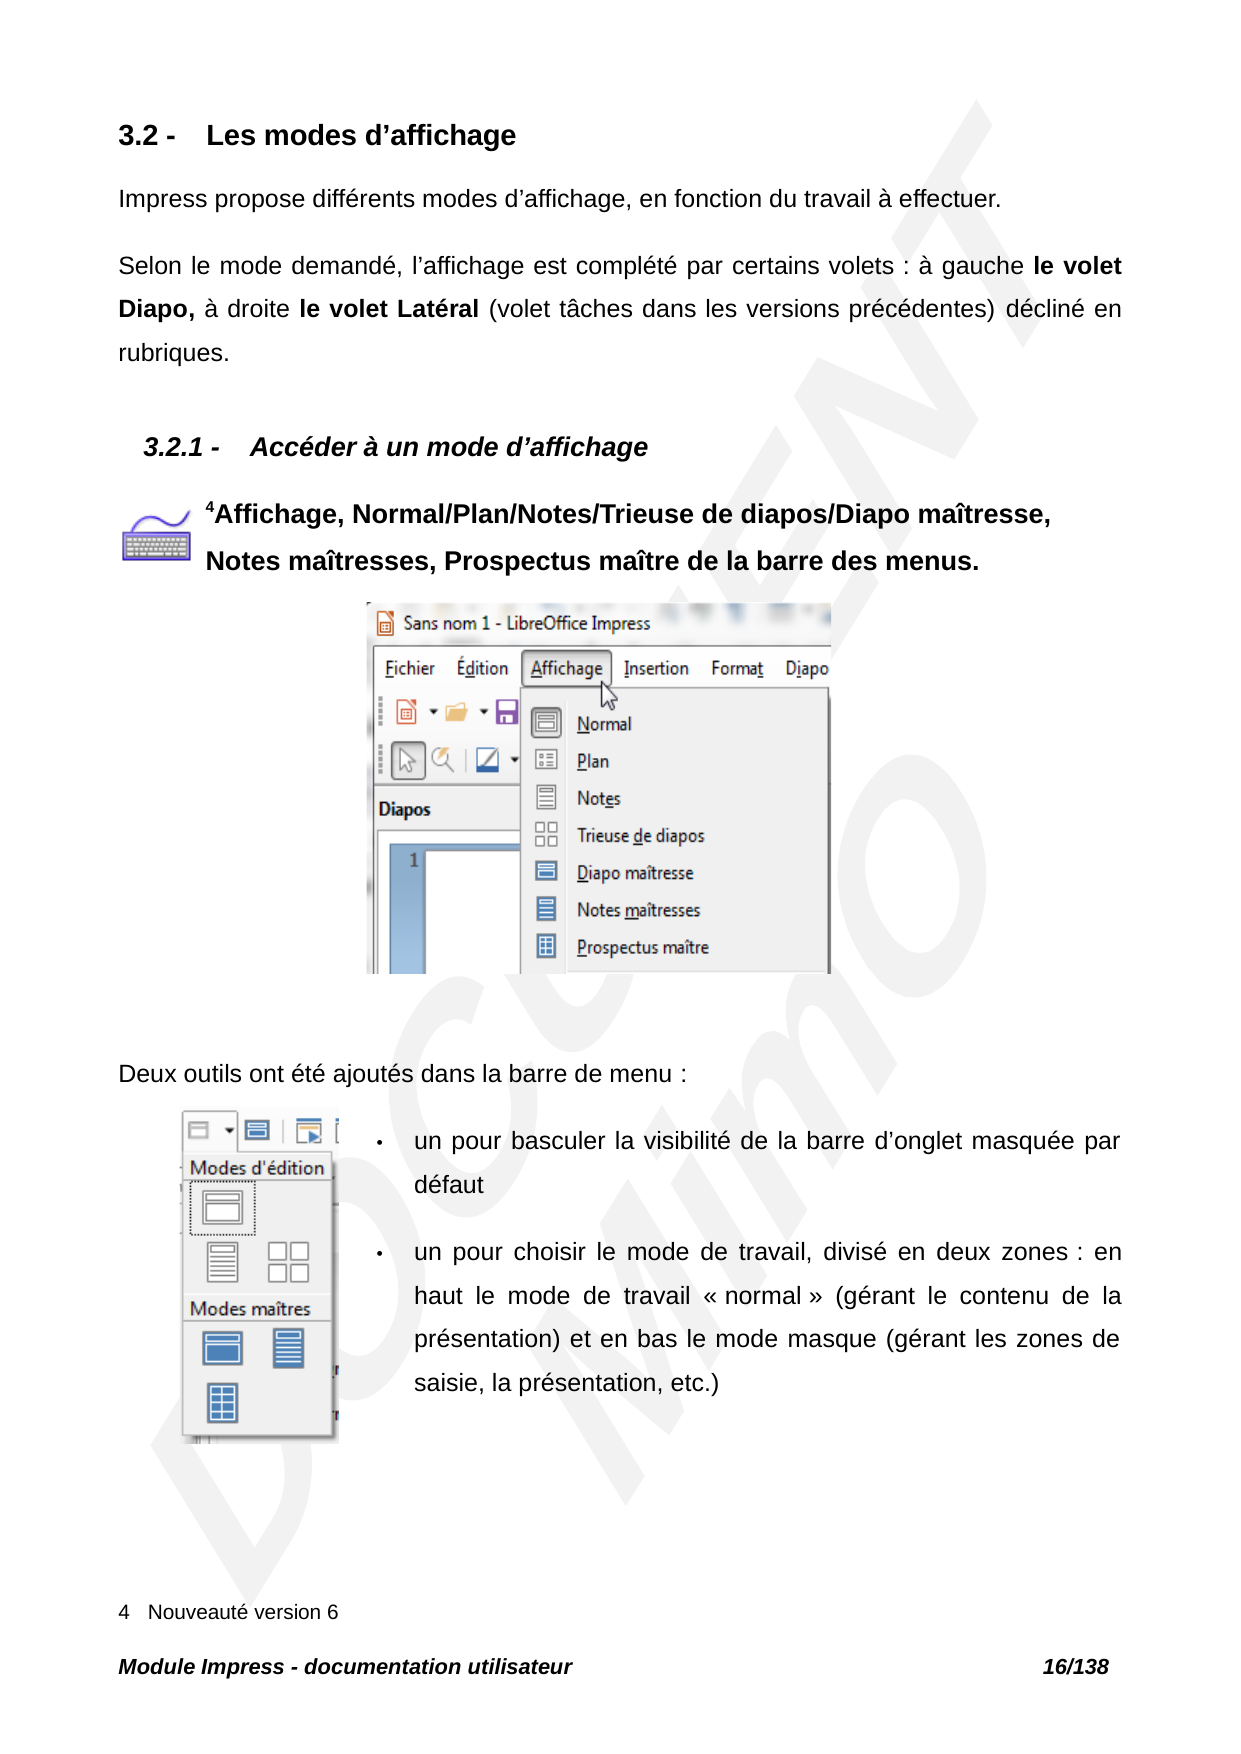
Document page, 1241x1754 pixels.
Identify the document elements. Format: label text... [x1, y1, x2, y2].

picture [366, 602, 832, 974]
text Deux outils ont été ajoutés dans la barre de menu : [118, 1059, 1122, 1088]
text Impress propose différents modes d’affichage, en fonction du travail à effectuer. [118, 183, 1122, 212]
subtitle Les modes d’affichage [118, 118, 1122, 152]
subtitle Accéder à un mode d’affichage [143, 431, 1122, 462]
list un pour basculer la visibilité de la barre d’onglet masquée par défaut [339, 1126, 1122, 1199]
picture [179, 1106, 339, 1444]
text Selon le mode demandé, l’affichage est complété par certains volets : à gauche le volet Diapo, à droite le volet Latéral (volet tâches dans les versions précédentes) décliné en rubriques. [118, 251, 1122, 367]
list un pour choisir le mode de travail, divisé en deux zones : en haut le mode de travail « normal » (gérant le contenu de la présentation) et en bas le mode masque (gérant les zones de saisie, la présentation, etc.) [339, 1237, 1122, 1397]
text Affichage, Normal/Plan/Notes/Trieuse de diapos/Diapo maîtresse, Notes maîtresses, Prospectus maître de la barre des menus. [118, 498, 1122, 576]
text Nouveauté version 6 [118, 1600, 1122, 1624]
picture [118, 499, 194, 575]
list [156, 1126, 179, 1199]
